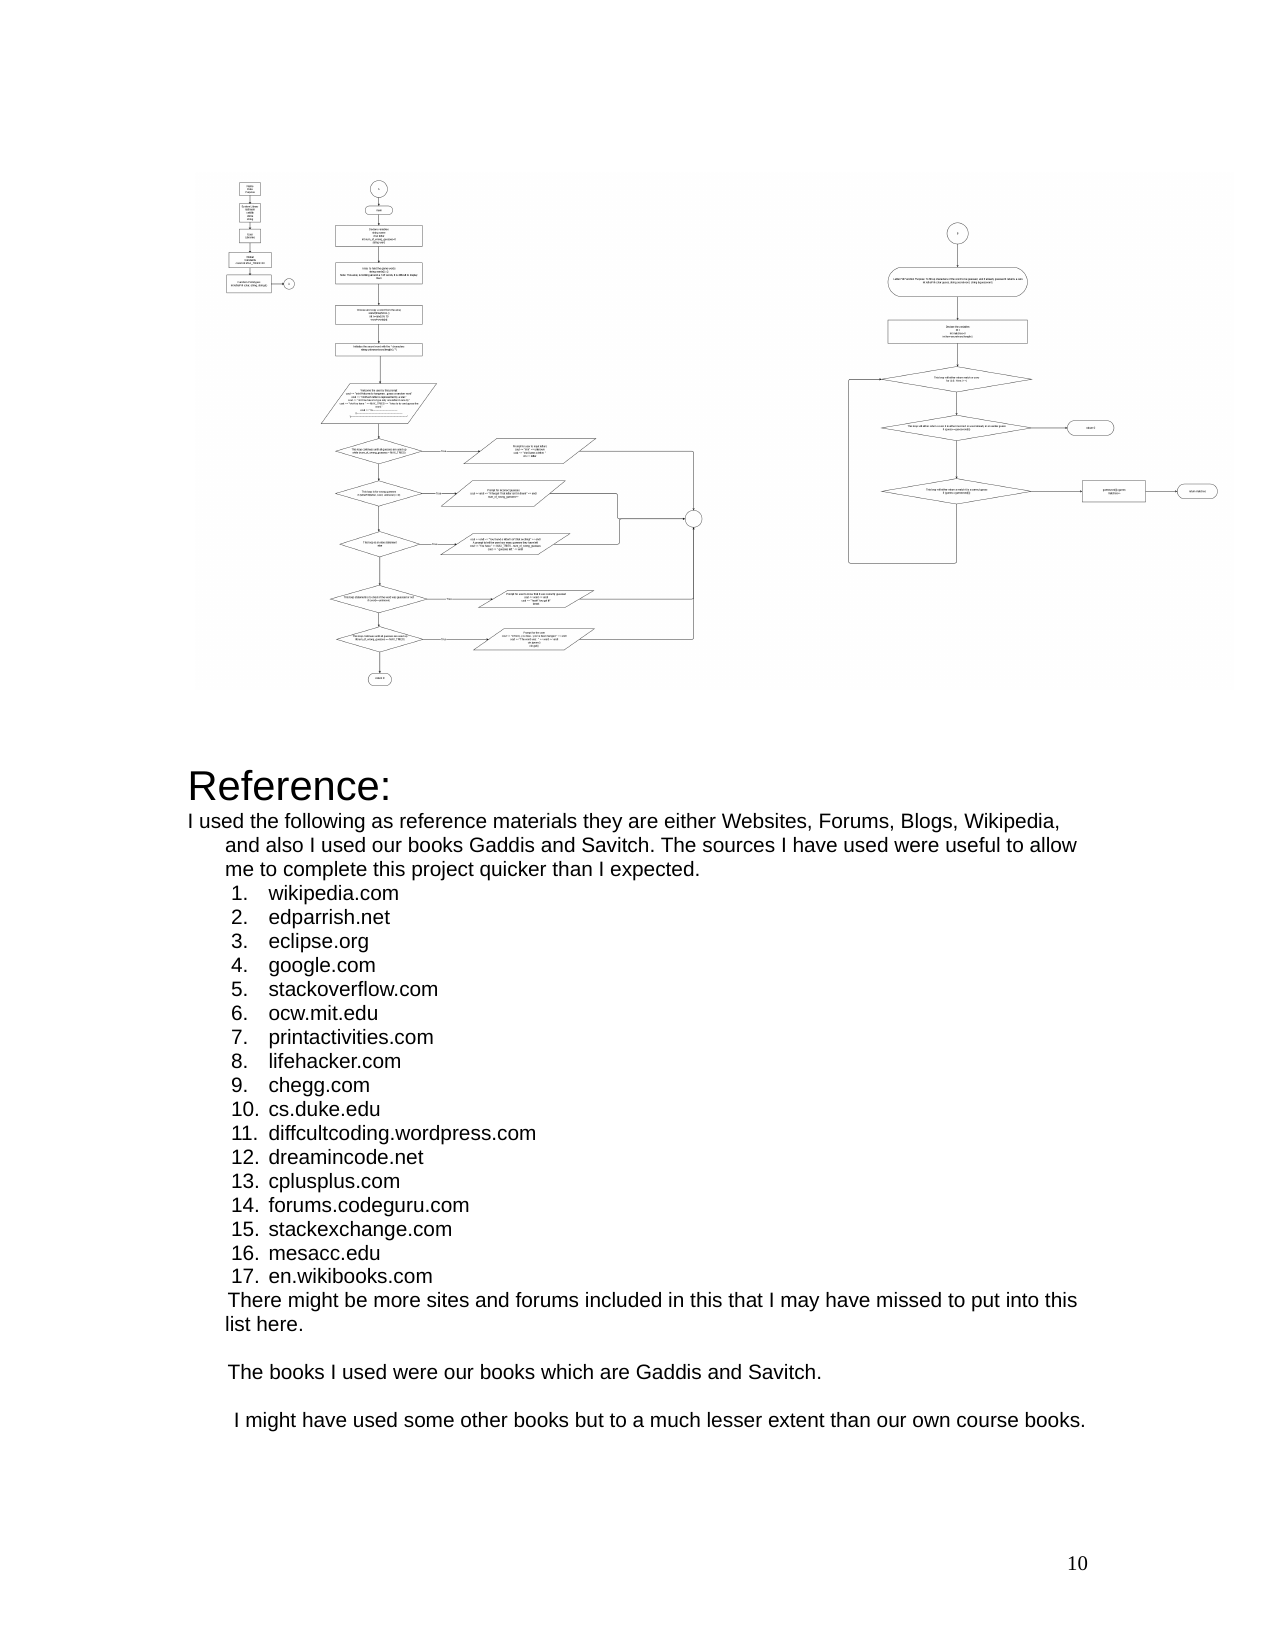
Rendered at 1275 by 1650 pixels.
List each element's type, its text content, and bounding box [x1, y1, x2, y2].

list wikipedia.com [231, 881, 1087, 905]
list printactivities.com [231, 1025, 1087, 1049]
list edparrish.net [231, 905, 1087, 929]
list I might have used some other books but to a much lesser extent than our own course books. [187, 1408, 1087, 1432]
list chegg.com [231, 1073, 1087, 1097]
list I used the following as reference materials they are either Websites, Forums, Blogs, Wikipedia, and also I used our books Gaddis and Savitch. The sources I have used were useful to allow me to complete this project quicker than I expected. [187, 809, 1087, 881]
list dreamincode.net [231, 1144, 1087, 1168]
list Reference: [187, 761, 1087, 809]
list google.com [231, 953, 1087, 977]
list lifehacker.com [231, 1049, 1087, 1073]
list stackexchange.com [231, 1216, 1087, 1240]
list The books I used were our books which are Gaddis and Savitch. [187, 1360, 1087, 1384]
list forums.codeguru.com [231, 1192, 1087, 1216]
list en.wikibooks.com [231, 1264, 1087, 1288]
list ocw.mit.edu [231, 1001, 1087, 1025]
list cplusplus.com [231, 1168, 1087, 1192]
list stackoverflow.com [231, 977, 1087, 1001]
picture [195, 172, 1234, 690]
list cs.duke.edu [231, 1097, 1087, 1121]
list There might be more sites and forums included in this that I may have missed to put into this list here. [187, 1288, 1087, 1336]
list mesacc.edu [231, 1240, 1087, 1264]
list eclipse.org [231, 929, 1087, 953]
list diffcultcoding.wordpress.com [231, 1121, 1087, 1144]
